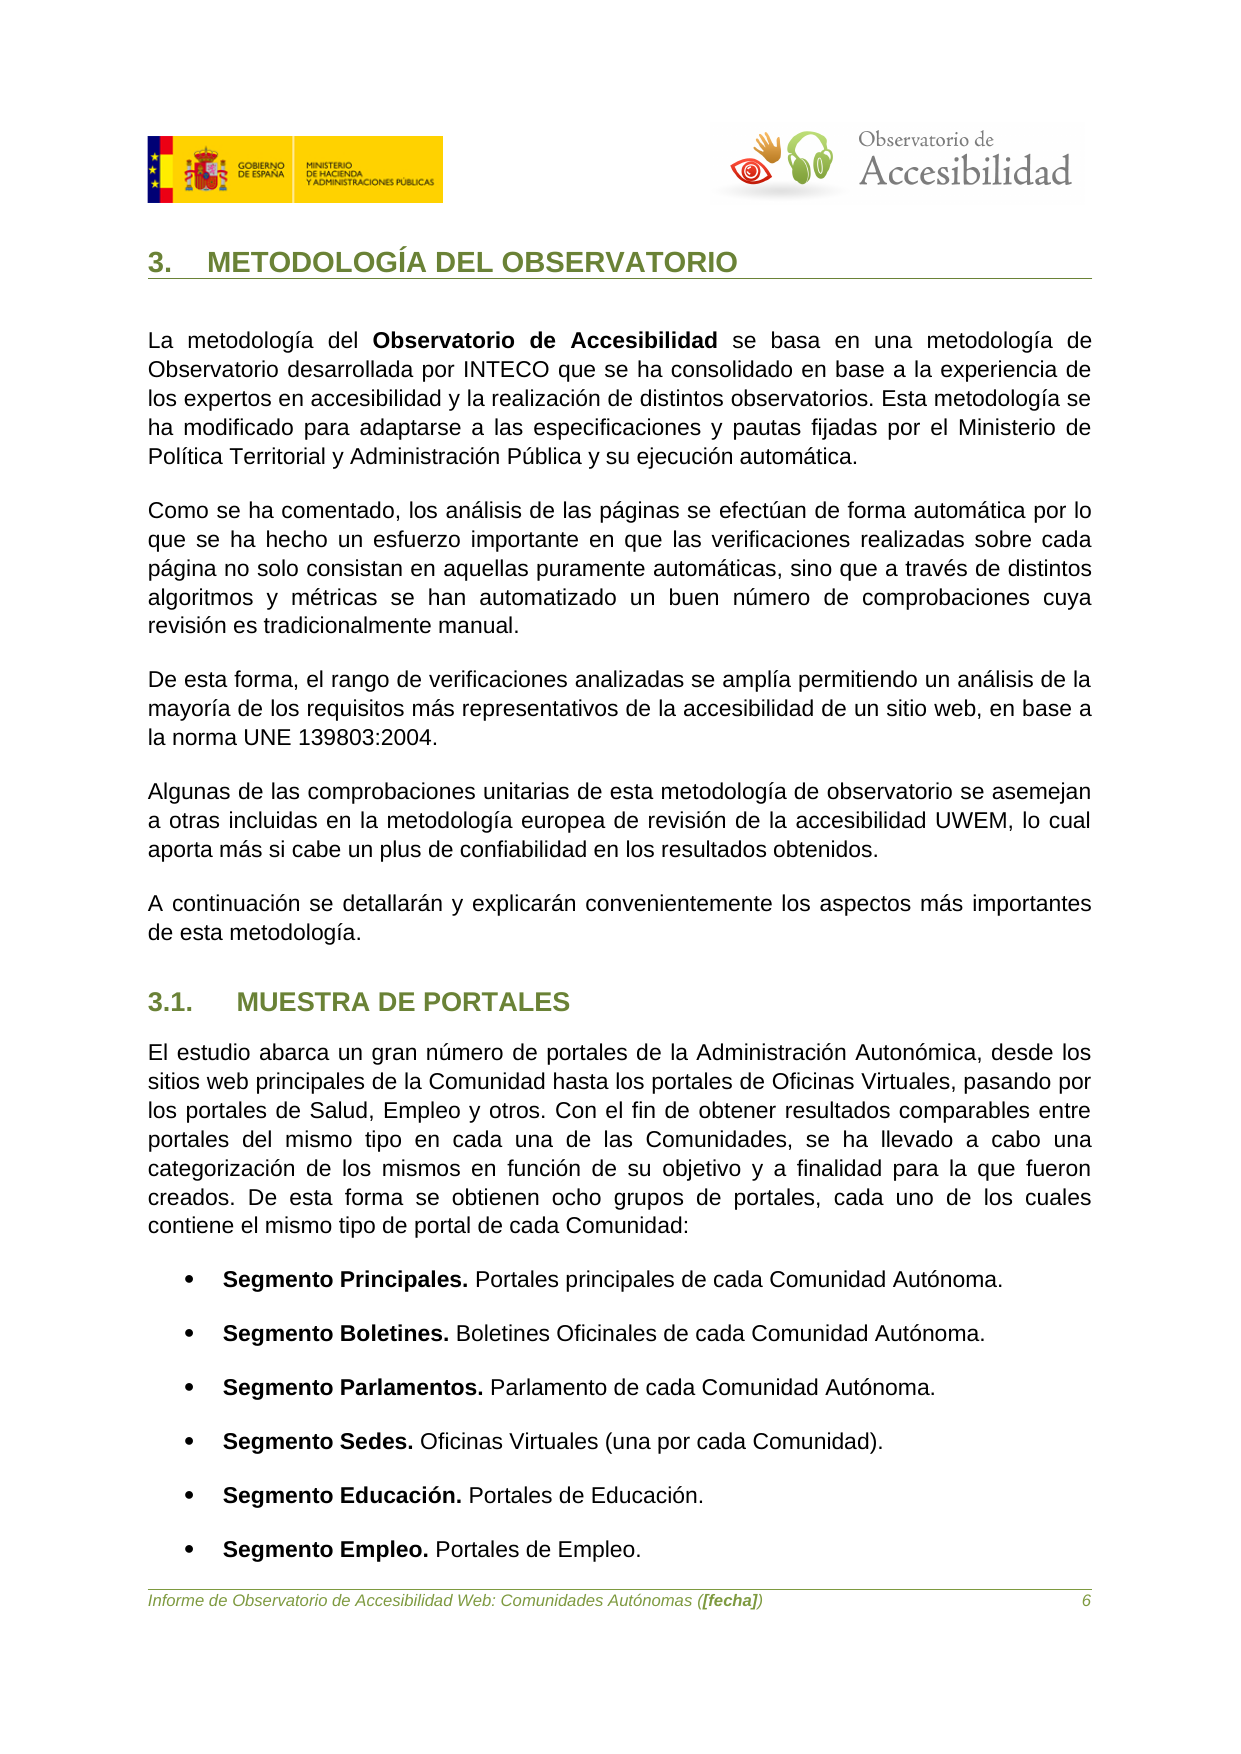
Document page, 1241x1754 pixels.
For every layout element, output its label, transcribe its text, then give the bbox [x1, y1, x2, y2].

list Metodología del Observatorio [148, 245, 1092, 278]
picture [710, 122, 1086, 205]
list Segmento Parlamentos. Parlamento de cada Comunidad Autónoma. [185, 1374, 1092, 1401]
text A continuación se detallarán y explicarán convenientemente los aspectos más importantes de esta metodología. [148, 890, 1092, 945]
list Segmento Educación. Portales de Educación. [185, 1482, 1092, 1508]
list Segmento Boletines. Boletines Oficinales de cada Comunidad Autónoma. [185, 1320, 1092, 1347]
picture [147, 136, 443, 203]
list Segmento Sedes. Oficinas Virtuales (una por cada Comunidad). [185, 1428, 1092, 1454]
text De esta forma, el rango de verificaciones analizadas se amplía permitiendo un análisis de la mayoría de los requisitos más representativos de la accesibilidad de un sitio web, en base a la norma UNE 139803:2004. [148, 666, 1092, 751]
list Segmento Empleo. Portales de Empleo. [185, 1536, 1092, 1562]
list Muestra de Portales [148, 986, 1092, 1017]
list Segmento Principales. Portales principales de cada Comunidad Autónoma. [185, 1266, 1092, 1293]
text La metodología del Observatorio de Accesibilidad se basa en una metodología de Observatorio desarrollada por INTECO que se ha consolidado en base a la experiencia de los expertos en accesibilidad y la realización de distintos observatorios. Esta metodología se ha modificado para adaptarse a las especificaciones y pautas fijadas por el Ministerio de Política Territorial y Administración Pública y su ejecución automática. [148, 327, 1092, 469]
text Como se ha comentado, los análisis de las páginas se efectúan de forma automática por lo que se ha hecho un esfuerzo importante en que las verificaciones realizadas sobre cada página no solo consistan en aquellas puramente automáticas, sino que a través de distintos algoritmos y métricas se han automatizado un buen número de comprobaciones cuya revisión es tradicionalmente manual. [148, 497, 1092, 639]
text El estudio abarca un gran número de portales de la Administración Autonómica, desde los sitios web principales de la Comunidad hasta los portales de Oficinas Virtuales, pasando por los portales de Salud, Empleo y otros. Con el fin de obtener resultados comparables entre portales del mismo tipo en cada una de las Comunidades, se ha llevado a cabo una categorización de los mismos en función de su objetivo y a finalidad para la que fueron creados. De esta forma se obtienen ocho grupos de portales, cada uno de los cuales contiene el mismo tipo de portal de cada Comunidad: [148, 1039, 1092, 1239]
text Algunas de las comprobaciones unitarias de esta metodología de observatorio se asemejan a otras incluidas en la metodología europea de revisión de la accesibilidad UWEM, lo cual aporta más si cabe un plus de confiabilidad en los resultados obtenidos. [148, 778, 1092, 862]
